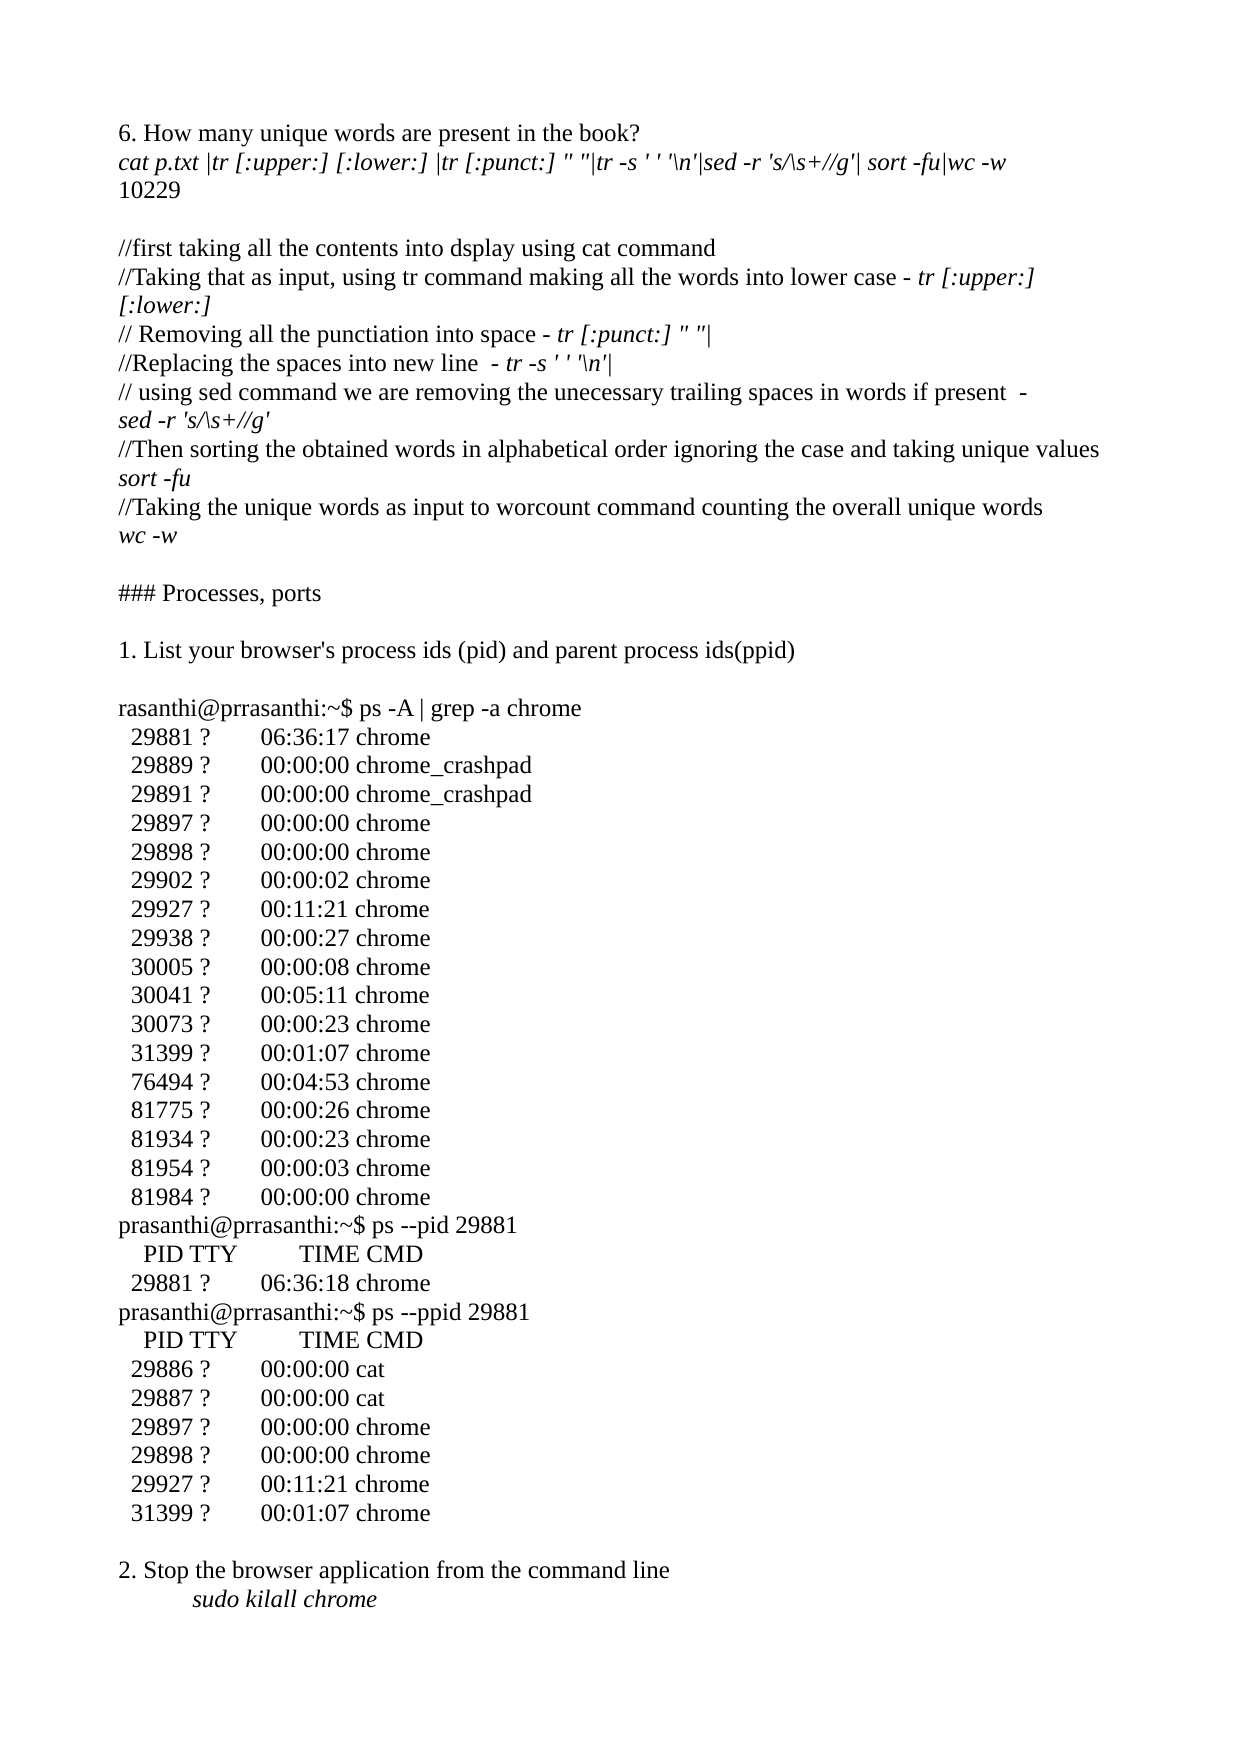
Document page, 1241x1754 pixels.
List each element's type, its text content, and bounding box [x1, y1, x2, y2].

text 29897 ? 00:00:00 chrome [118, 1412, 1122, 1441]
text rasanthi@prrasanthi:~$ ps -A | grep -a chrome [118, 693, 1122, 722]
text prasanthi@prrasanthi:~$ ps --ppid 29881 [118, 1297, 1122, 1326]
text 29886 ? 00:00:00 cat [118, 1354, 1122, 1383]
text 29927 ? 00:11:21 chrome [118, 894, 1122, 923]
text prasanthi@prrasanthi:~$ ps --pid 29881 [118, 1211, 1122, 1239]
text 29897 ? 00:00:00 chrome [118, 808, 1122, 837]
text sort -fu [118, 463, 1122, 492]
text //Taking the unique words as input to worcount command counting the overall unique words [118, 492, 1122, 521]
text PID TTY TIME CMD [118, 1239, 1122, 1268]
text sudo kilall chrome [118, 1584, 1122, 1613]
text 29938 ? 00:00:27 chrome [118, 923, 1122, 952]
text //Replacing the spaces into new line - tr -s ' ' '\n'| [118, 348, 1122, 377]
text // using sed command we are removing the unecessary trailing spaces in words if present - [118, 377, 1122, 406]
text 29891 ? 00:00:00 chrome_crashpad [118, 779, 1122, 808]
text sed -r 's/\s+//g' [118, 406, 1122, 434]
text //first taking all the contents into dsplay using cat command [118, 233, 1122, 262]
text 31399 ? 00:01:07 chrome [118, 1498, 1122, 1527]
text 81954 ? 00:00:03 chrome [118, 1153, 1122, 1182]
text 29881 ? 06:36:18 chrome [118, 1268, 1122, 1297]
text 10229 [118, 176, 1122, 204]
text 31399 ? 00:01:07 chrome [118, 1038, 1122, 1067]
text 29898 ? 00:00:00 chrome [118, 837, 1122, 866]
text cat p.txt |tr [:upper:] [:lower:] |tr [:punct:] " "|tr -s ' ' '\n'|sed -r 's/\s+//g'| sort -fu|wc -w [118, 147, 1122, 176]
text 2. Stop the browser application from the command line [118, 1556, 1122, 1584]
text 30073 ? 00:00:23 chrome [118, 1009, 1122, 1038]
text 81775 ? 00:00:26 chrome [118, 1096, 1122, 1124]
text 81984 ? 00:00:00 chrome [118, 1182, 1122, 1211]
text 29881 ? 06:36:17 chrome [118, 722, 1122, 751]
text PID TTY TIME CMD [118, 1326, 1122, 1354]
text ### Processes, ports [118, 578, 1122, 607]
text 29927 ? 00:11:21 chrome [118, 1469, 1122, 1498]
text wc -w [118, 521, 1122, 549]
text 76494 ? 00:04:53 chrome [118, 1067, 1122, 1096]
text 29898 ? 00:00:00 chrome [118, 1441, 1122, 1469]
text 29889 ? 00:00:00 chrome_crashpad [118, 751, 1122, 779]
text 1. List your browser's process ids (pid) and parent process ids(ppid) [118, 636, 1122, 664]
text //Taking that as input, using tr command making all the words into lower case - tr [:upper:] [:lower:] [118, 262, 1122, 319]
text 81934 ? 00:00:23 chrome [118, 1124, 1122, 1153]
text // Removing all the punctiation into space - tr [:punct:] " "| [118, 319, 1122, 348]
text 6. How many unique words are present in the book? [118, 118, 1122, 147]
text //Then sorting the obtained words in alphabetical order ignoring the case and taking unique values [118, 434, 1122, 463]
text 29887 ? 00:00:00 cat [118, 1383, 1122, 1412]
text 30041 ? 00:05:11 chrome [118, 981, 1122, 1009]
text 30005 ? 00:00:08 chrome [118, 952, 1122, 981]
text 29902 ? 00:00:02 chrome [118, 866, 1122, 894]
